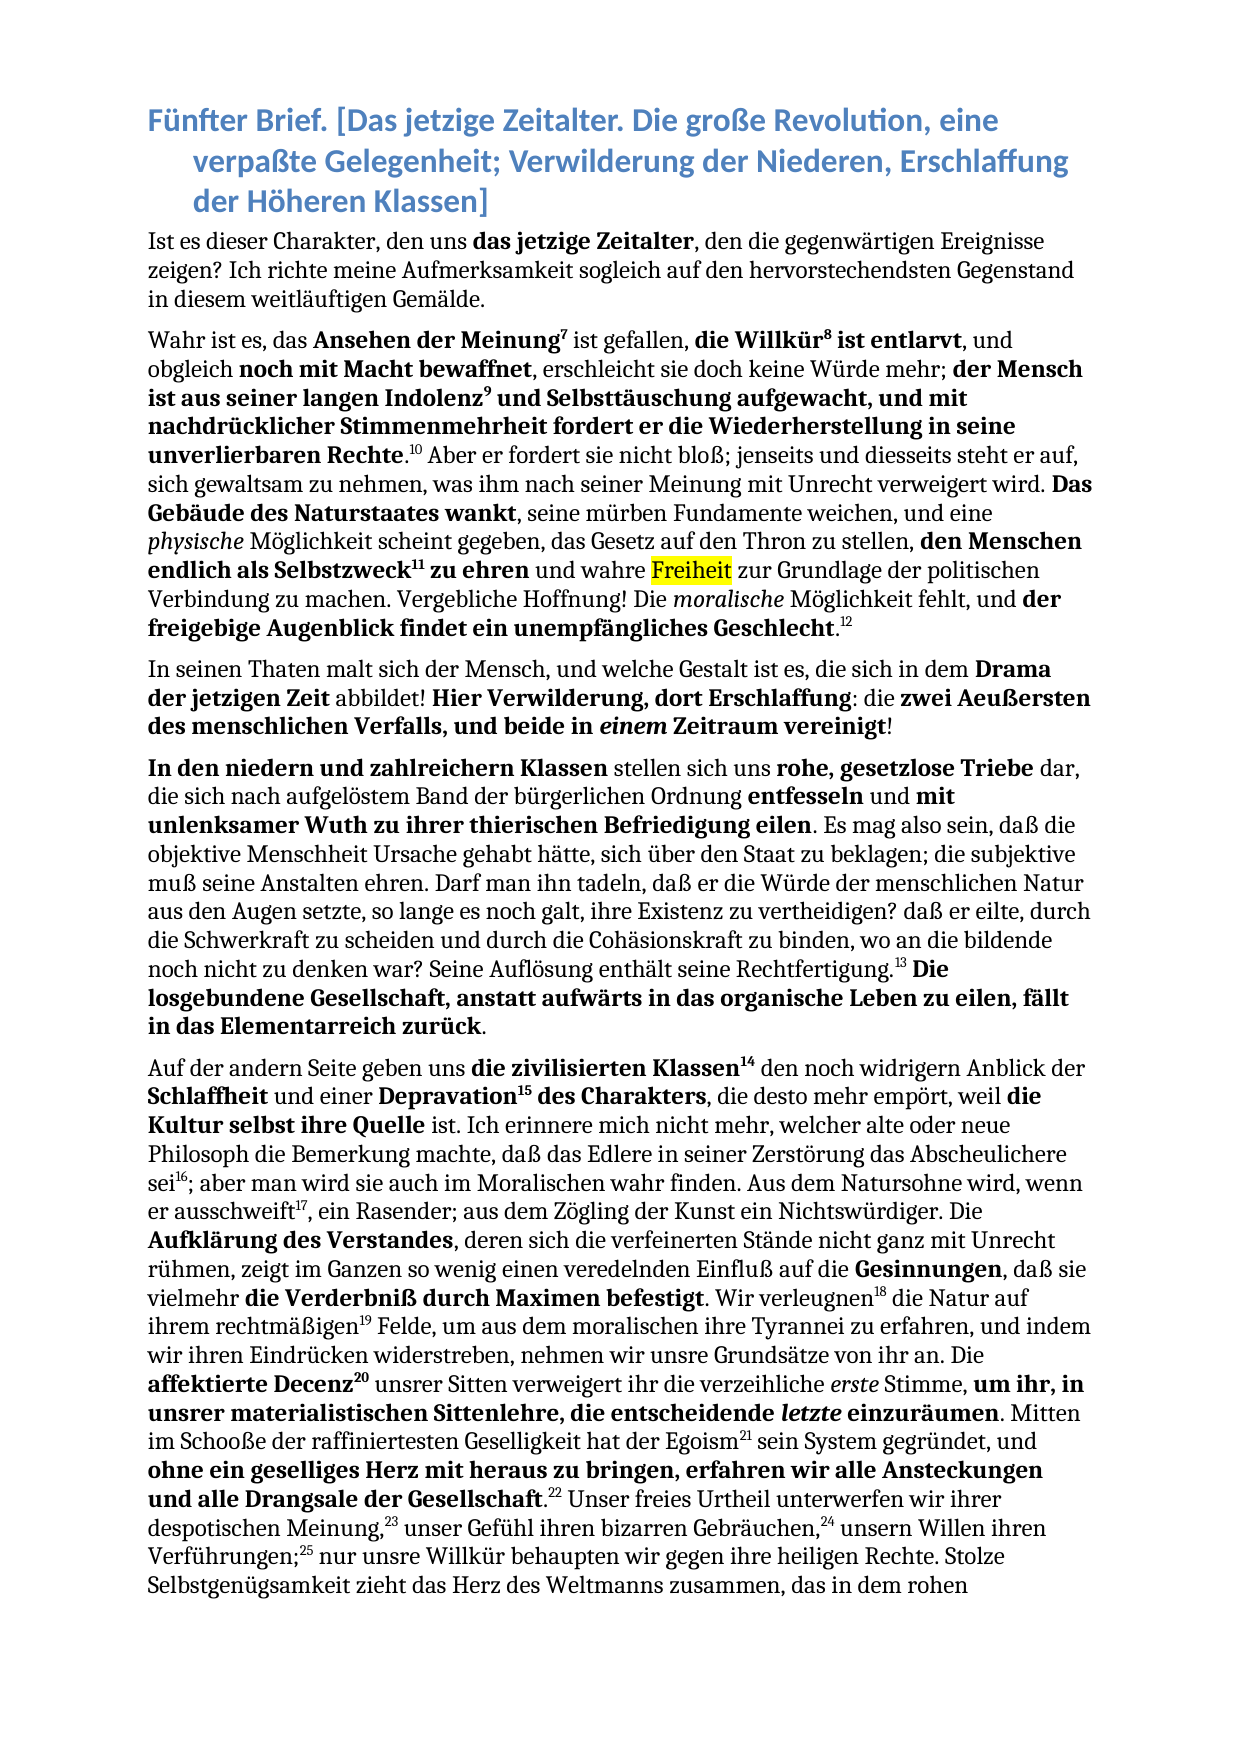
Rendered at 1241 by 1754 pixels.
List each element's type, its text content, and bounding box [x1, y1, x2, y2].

text In seinen Thaten malt sich der Mensch, und welche Gestalt ist es, die sich in dem Drama der jetzigen Zeit abbildet! Hier Verwilderung, dort Erschlaffung: die zwei Aeußersten des menschlichen Verfalls, und beide in einem Zeitraum vereinigt! [148, 655, 1092, 741]
text Wahr ist es, das Ansehen der Meinung ist gefallen, die Willkür ist entlarvt, und obgleich noch mit Macht bewaffnet, erschleicht sie doch keine Würde mehr; der Mensch ist aus seiner langen Indolenz und Selbsttäuschung aufgewacht, und mit nachdrücklicher Stimmenmehrheit fordert er die Wiederherstellung in seine unverlierbaren Rechte. Aber er fordert sie nicht bloß; jenseits und diesseits steht er auf, sich gewaltsam zu nehmen, was ihm nach seiner Meinung mit Unrecht verweigert wird. Das Gebäude des Naturstaates wankt, seine mürben Fundamente weichen, und eine physische Möglichkeit scheint gegeben, das Gesetz auf den Thron zu stellen, den Menschen endlich als Selbstzweck zu ehren und wahre Freiheit zur Grundlage der politischen Verbindung zu machen. Vergebliche Hoffnung! Die moralische Möglichkeit fehlt, und der freigebige Augenblick findet ein unempfängliches Geschlecht. [148, 326, 1092, 642]
text In den niedern und zahlreichern Klassen stellen sich uns rohe, gesetzlose Triebe dar, die sich nach aufgelöstem Band der bürgerlichen Ordnung entfesseln und mit unlenksamer Wuth zu ihrer thierischen Befriedigung eilen. Es mag also sein, daß die objektive Menschheit Ursache gehabt hätte, sich über den Staat zu beklagen; die subjektive muß seine Anstalten ehren. Darf man ihn tadeln, daß er die Würde der menschlichen Natur aus den Augen setzte, so lange es noch galt, ihre Existenz zu vertheidigen? daß er eilte, durch die Schwerkraft zu scheiden und durch die Cohäsionskraft zu binden, wo an die bildende noch nicht zu denken war? Seine Auflösung enthält seine Rechtfertigung. Die losgebundene Gesellschaft, anstatt aufwärts in das organische Leben zu eilen, fällt in das Elementarreich zurück. [148, 753, 1092, 1041]
text Auf der andern Seite geben uns die zivilisierten Klassen den noch widrigern Anblick der Schlaffheit und einer Depravation des Charakters, die desto mehr empört, weil die Kultur selbst ihre Quelle ist. Ich erinnere mich nicht mehr, welcher alte oder neue Philosoph die Bemerkung machte, daß das Edlere in seiner Zerstörung das Abscheulichere sei; aber man wird sie auch im Moralischen wahr finden. Aus dem Natursohne wird, wenn er ausschweift, ein Rasender; aus dem Zögling der Kunst ein Nichtswürdiger. Die Aufklärung des Verstandes, deren sich die verfeinerten Stände nicht ganz mit Unrecht rühmen, zeigt im Ganzen so wenig einen veredelnden Einfluß auf die Gesinnungen, daß sie vielmehr die Verderbniß durch Maximen befestigt. Wir verleugnen die Natur auf ihrem rechtmäßigen Felde, um aus dem moralischen ihre Tyrannei zu erfahren, und indem wir ihren Eindrücken widerstreben, nehmen wir unsre Grundsätze von ihr an. Die affektierte Decenz unsrer Sitten verweigert ihr die verzeihliche erste Stimme, um ihr, in unsrer materialistischen Sittenlehre, die entscheidende letzte einzuräumen. Mitten im Schooße der raffiniertesten Geselligkeit hat der Egoism sein System gegründet, und ohne ein geselliges Herz mit heraus zu bringen, erfahren wir alle Ansteckungen und alle Drangsale der Gesellschaft. Unser freies Urtheil unterwerfen wir ihrer despotischen Meinung, unser Gefühl ihren bizarren Gebräuchen, unsern Willen ihren Verführungen; nur unsre Willkür behaupten wir gegen ihre heiligen Rechte. Stolze Selbstgenügsamkeit zieht das Herz des Weltmanns zusammen, das in dem rohen [148, 1053, 1092, 1600]
subtitle Fünfter Brief. [Das jetzige Zeitalter. Die große Revolution, eine verpaßte Gelegenheit; Verwilderung der Niederen, Erschlaffung der Höheren Klassen] [148, 99, 1092, 221]
text Ist es dieser Charakter, den uns das jetzige Zeitalter, den die gegenwärtigen Ereignisse zeigen? Ich richte meine Aufmerksamkeit sogleich auf den hervorstechendsten Gegenstand in diesem weitläuftigen Gemälde. [148, 227, 1092, 313]
